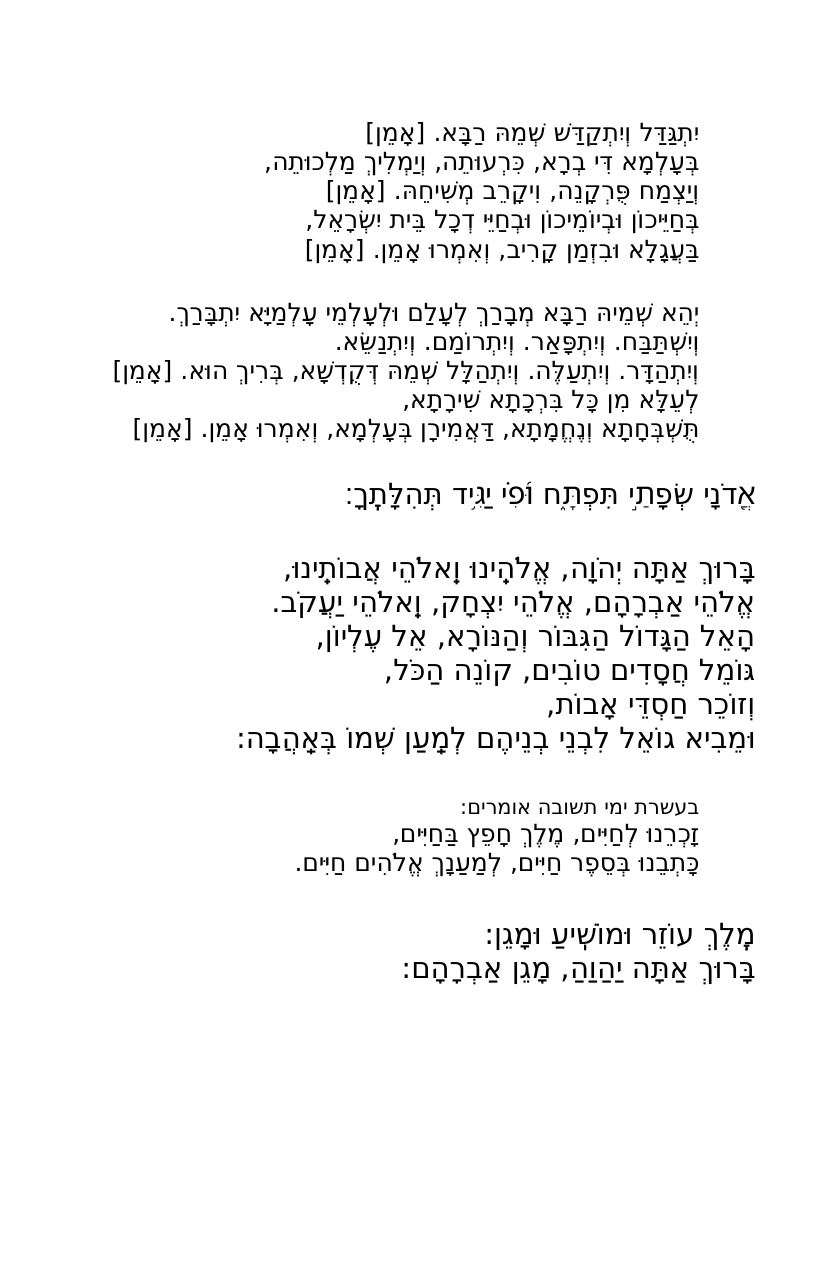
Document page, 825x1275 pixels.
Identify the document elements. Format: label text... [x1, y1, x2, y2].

text גּוֹמֵל חֲסָדִים טוֹבִים, קוֹנֵה הַכֹּל, [53, 653, 756, 687]
text הָאֵל הַגָּדוֹל הַגִּבּוֹר וְהַנּוֹרָא, אֵל עֶלְיוֹן, [53, 619, 756, 653]
text בַּעֲגָלָא וּבִזְמַן קָרִיב, וְאִמְרוּ אָמֵן. [אָמֵן] [53, 235, 699, 264]
text בְּחַיֵּיכוֹן וּבְיוֹמֵיכוֹן וּבְחַיֵּי דְכָל בֵּית יִשְׂרָאֵל, [53, 206, 699, 235]
text מֶֽלֶךְ עוֹזֵר וּמוֹשִֽׁיעַ וּמָגֵן: [53, 917, 756, 951]
text וּמֵבִיא גוֹאֵל לִבְנֵי בְנֵיהֶם לְמַֽעַן שְׁמוֹ בְּאַֽהֲבָה: [53, 721, 756, 755]
text בְּעָלְמָא דִּי בְרָא, כִּרְעוּתֵה, וְיַמְלִיךְ מַלְכוּתֵה, [53, 147, 699, 176]
text לְעֵלָּא מִן כָּל בִּרְכָתָא שִׁירָתָא, [53, 386, 699, 415]
text יִתְגַּדַּל וְיִתְקַדַּשׁ שְׁמֵהּ רַבָּא. [אָמֵן] [53, 118, 699, 147]
text זָכְרֵנוּ לְחַיִּים, מֶלֶךְ חָפֵץ בַּחַיִּים, [53, 819, 699, 848]
text יְהֵא שְׁמֵיהּ רַבָּא מְבָרַךְ לְעָלַם וּלְעָלְמֵי עָלְמַיָּא יִתְבָּרַךְ. [53, 298, 699, 327]
text בָּרוּךְ אַתָּה יַהַוַהַ, מָגֵן אַבְרָהָם: [53, 951, 756, 985]
text אֱלֹהֵי אַבְרָהָם, אֱלֹהֵי יִצְחָק, וֵֽאלֹהֵי יַעֲקֹב. [53, 586, 756, 619]
text וְיִתְהַדָּר. וְיִתְעַלֶּה. וְיִתְהַלָּל שְׁמֵהּ דְּקֻדְשָׁא, בְּרִיךְ הוּא. [אָמֵן] [53, 356, 699, 386]
text תֻּשְׁבְּחָתָא וְנֶחֱמָתָא, דַּאֲמִירָן בְּעָלְמָא, וְאִמְרוּ אָמֵן. [אָמֵן] [53, 415, 699, 444]
text אֲ֭דֹנָי שְׂפָתַ֣י תִּפְתָּ֑ח וּ֝פִ֗י יַגִּ֥יד תְּהִלָּתֶֽךָ׃ [53, 478, 756, 512]
text בָּרוּךְ אַתָּה יְהֹוָה, אֱלֹהֵֽינוּ וֵֽאלֹהֵי אֲבוֹתֵֽינוּ, [53, 552, 756, 586]
text וְזוֹכֵר חַסְדֵּי אָבוֹת, [53, 687, 756, 721]
text וְיַצְמַח פֻּרְקָנֵה, וִיקָרֵב מְשִׁיחֵהּ. [אָמֵן] [53, 176, 699, 206]
text כָּתְבֵנוּ בְּסֵפֶר חַיִּים, לְמַעַנָךְ אֱלֹהִים חַיִּים. [53, 848, 699, 878]
text וְיִשְׁתַּבַּח. וְיִתְפָּאַר. וְיִתְרוֹמַם. וְיִתְנַשֵּׂא. [53, 327, 699, 356]
text בעשרת ימי תשובה אומרים: [53, 795, 699, 819]
